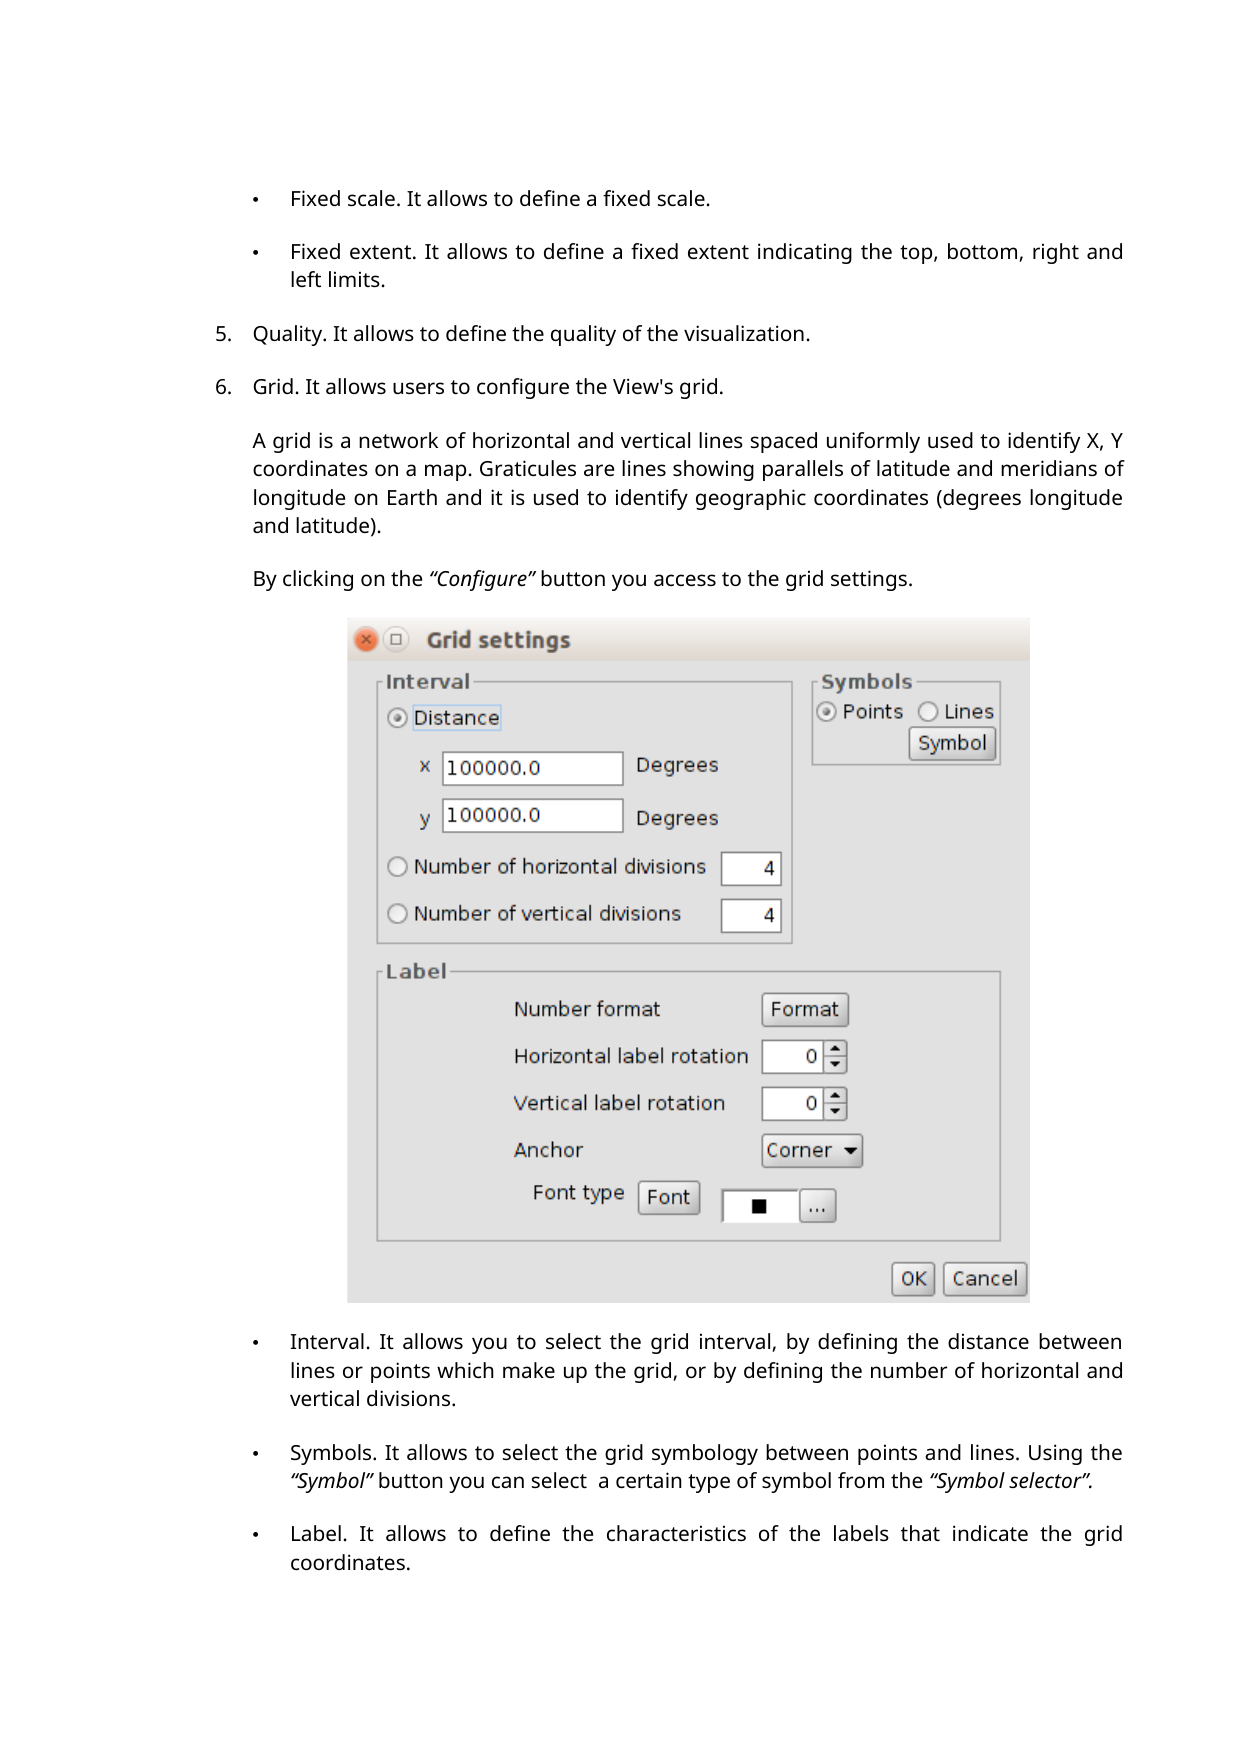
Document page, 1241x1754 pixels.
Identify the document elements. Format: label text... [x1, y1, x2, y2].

list Fixed scale. It allows to define a fixed scale. [252, 184, 1125, 212]
list Quality. It allows to define the quality of the visualization. [215, 319, 1125, 347]
list Grid. It allows users to configure the View's grid. [215, 372, 1125, 401]
list Symbols. It allows to select the grid symbology between points and lines. Using the “Symbol” button you can select a certain type of symbol from the “Symbol selector”. [252, 1438, 1125, 1494]
list Label. It allows to define the characteristics of the labels that indicate the grid coordinates. [252, 1519, 1125, 1576]
list A grid is a network of horizontal and vertical lines spaced uniformly used to identify X, Y coordinates on a map. Graticules are lines showing parallels of latitude and meridians of longitude on Earth and it is used to identify geographic coordinates (degrees longitude and latitude). [215, 426, 1125, 539]
list By clicking on the “Configure” button you access to the grid settings. [215, 564, 1125, 593]
list Fixed extent. It allows to define a fixed extent indicating the top, bottom, right and left limits. [252, 237, 1125, 294]
picture [347, 618, 1030, 1303]
list Interval. It allows you to select the grid interval, by defining the distance between lines or points which make up the grid, or by defining the number of horizontal and vertical divisions. [252, 1327, 1125, 1413]
